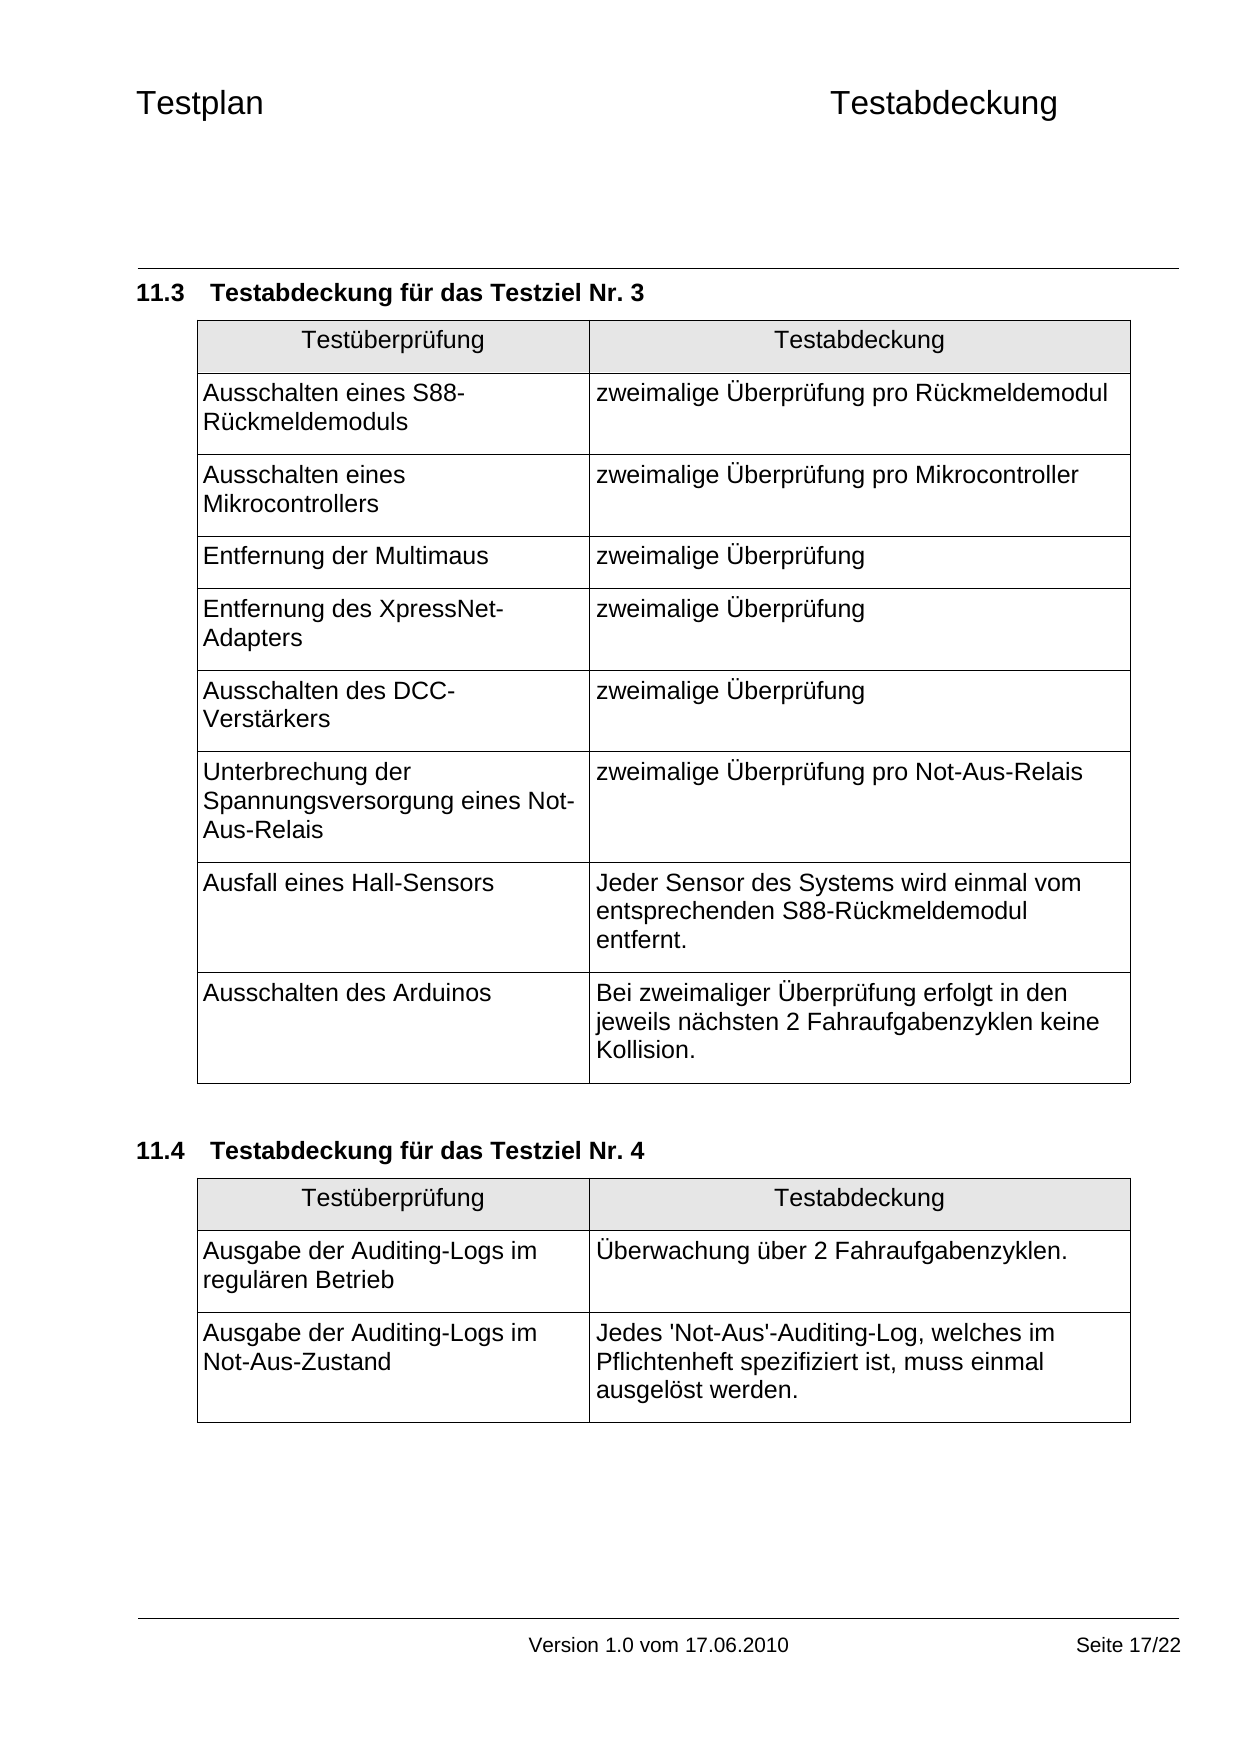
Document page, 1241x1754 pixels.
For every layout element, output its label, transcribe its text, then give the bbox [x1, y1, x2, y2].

table_header Testabdeckung [590, 1179, 1130, 1230]
table_cell Ausfall eines Hall-Sensors [198, 863, 589, 972]
table_cell zweimalige Überprüfung pro Mikrocontroller [590, 455, 1130, 536]
table_cell Ausgabe der Auditing-Logs im regulären Betrieb [198, 1231, 589, 1312]
table_cell Entfernung der Multimaus [198, 537, 589, 588]
table_cell Ausschalten des DCC-Verstärkers [198, 671, 589, 751]
table_cell Bei zweimaliger Überprüfung erfolgt in den jeweils nächsten 2 Fahraufgabenzyklen keine Kollision. [590, 973, 1130, 1082]
table_cell Jeder Sensor des Systems wird einmal vom entsprechenden S88-Rückmeldemodul entfernt. [590, 863, 1130, 972]
table_cell Jedes 'Not-Aus'-Auditing-Log, welches im Pflichtenheft spezifiziert ist, muss einmal ausgelöst werden. [590, 1313, 1130, 1422]
table_cell zweimalige Überprüfung pro Not-Aus-Relais [590, 752, 1130, 862]
table_cell Ausschalten des Arduinos [198, 973, 589, 1082]
subtitle Testabdeckung für das Testziel Nr. 4 [136, 1136, 1181, 1165]
table_cell Überwachung über 2 Fahraufgabenzyklen. [590, 1231, 1130, 1312]
table_cell zweimalige Überprüfung pro Rückmeldemodul [590, 374, 1130, 454]
table_cell Unterbrechung der Spannungsversorgung eines Not-Aus-Relais [198, 752, 589, 862]
subtitle Testabdeckung für das Testziel Nr. 3 [136, 289, 1181, 307]
table_cell Ausschalten eines Mikrocontrollers [198, 455, 589, 536]
table_cell zweimalige Überprüfung [590, 671, 1130, 751]
table_cell zweimalige Überprüfung [590, 589, 1130, 670]
table_cell Entfernung des XpressNet-Adapters [198, 589, 589, 670]
table_header Testüberprüfung [198, 1179, 589, 1230]
table_cell zweimalige Überprüfung [590, 537, 1130, 588]
table_header Testabdeckung [590, 321, 1130, 372]
table_cell Ausgabe der Auditing-Logs im Not-Aus-Zustand [198, 1313, 589, 1422]
table_cell Ausschalten eines S88-Rückmeldemoduls [198, 374, 589, 454]
table_header Testüberprüfung [198, 321, 589, 372]
